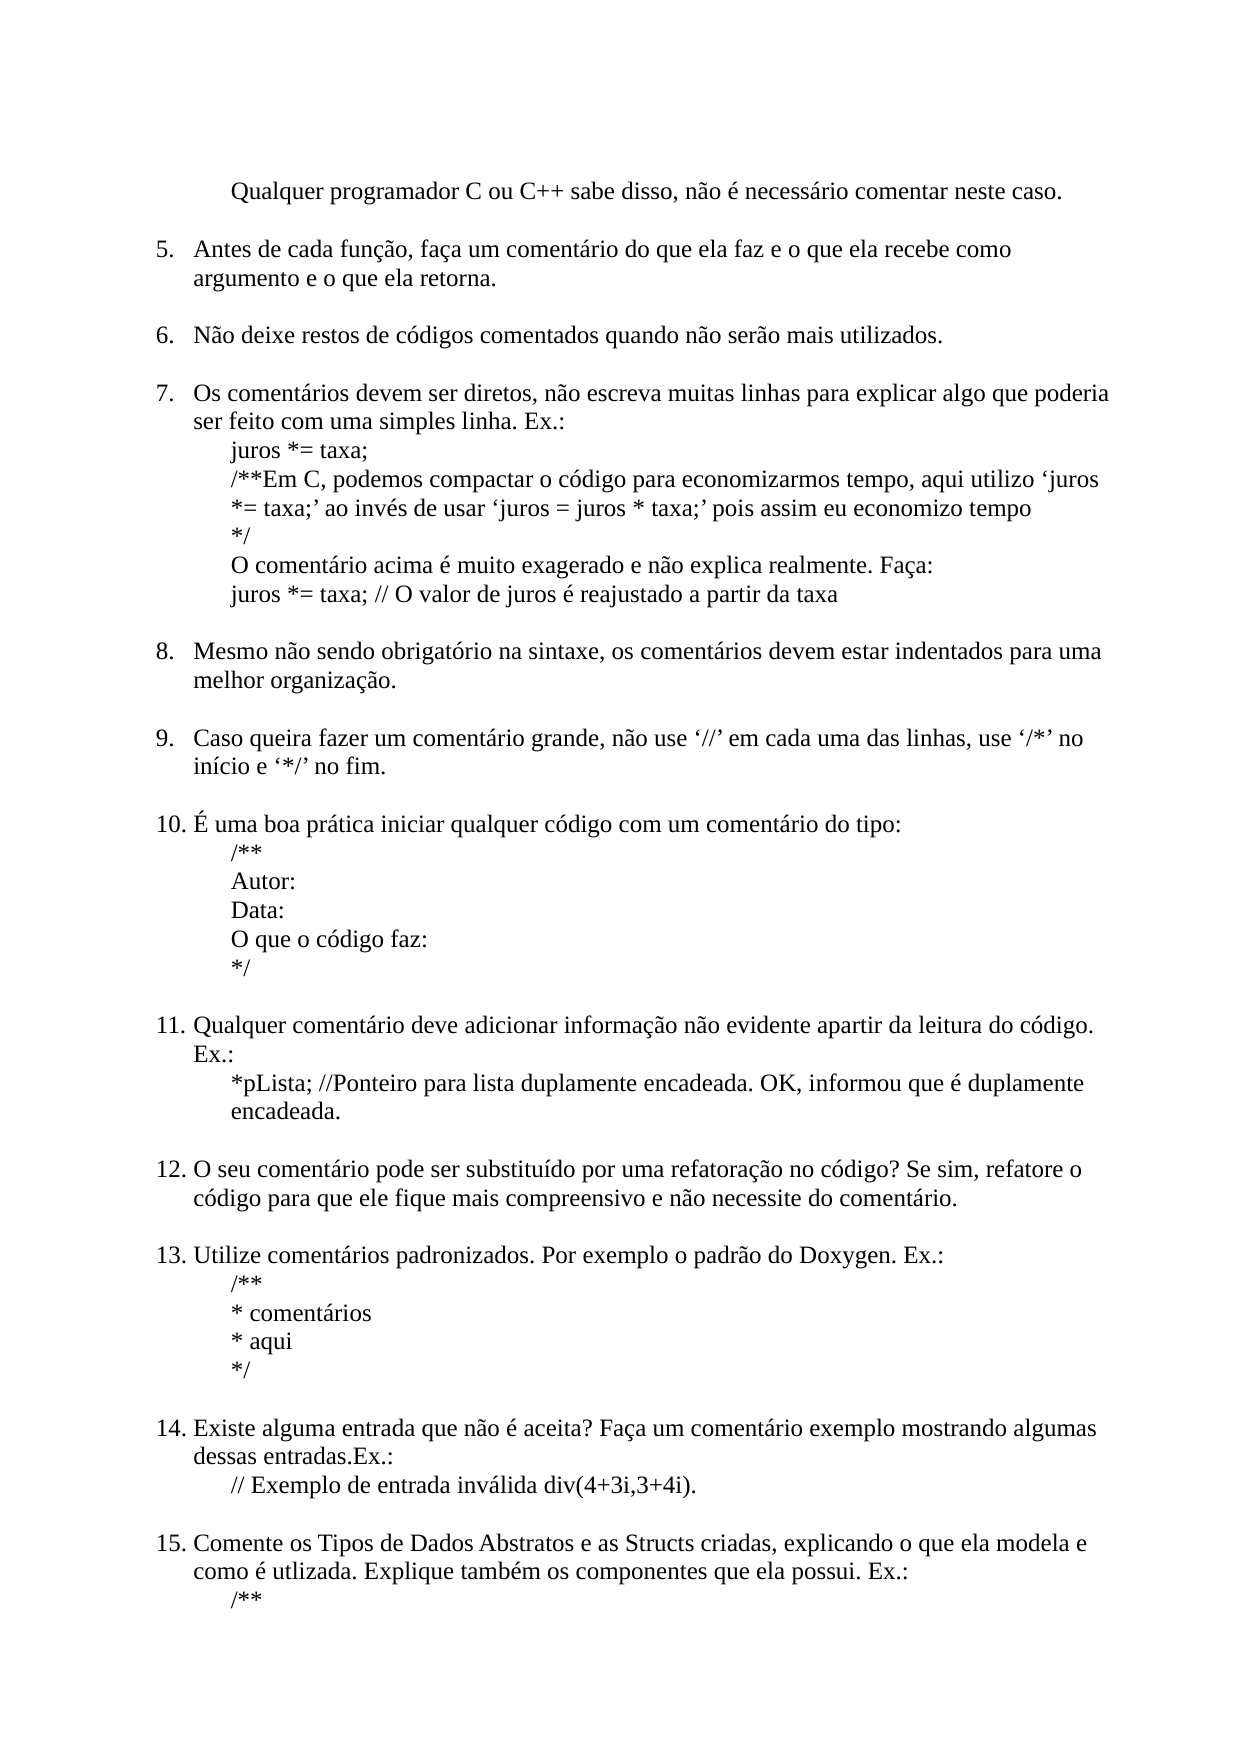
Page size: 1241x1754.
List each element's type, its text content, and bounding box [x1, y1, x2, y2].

list Utilize comentários padronizados. Por exemplo o padrão do Doxygen. Ex.: [156, 1240, 1122, 1269]
list /** [193, 1269, 1122, 1298]
list Qualquer programador C ou C++ sabe disso, não é necessário comentar neste caso. [193, 176, 1122, 205]
list juros *= taxa; // O valor de juros é reajustado a partir da taxa [193, 579, 1122, 608]
list */ [193, 521, 1122, 550]
list O que o código faz: [193, 924, 1122, 953]
list */ [193, 953, 1122, 981]
list O comentário acima é muito exagerado e não explica realmente. Faça: [193, 550, 1122, 579]
list Comente os Tipos de Dados Abstratos e as Structs criadas, explicando o que ela modela e como é utlizada. Explique também os componentes que ela possui. Ex.: [156, 1528, 1122, 1585]
list Data: [193, 895, 1122, 924]
list * aqui [193, 1326, 1122, 1355]
list */ [193, 1355, 1122, 1384]
list Os comentários devem ser diretos, não escreva muitas linhas para explicar algo que poderia ser feito com uma simples linha. Ex.: [156, 378, 1122, 435]
list Caso queira fazer um comentário grande, não use ‘//’ em cada uma das linhas, use ‘/*’ no início e ‘*/’ no fim. [156, 723, 1122, 780]
list *pLista; //Ponteiro para lista duplamente encadeada. OK, informou que é duplamente encadeada. [193, 1068, 1122, 1125]
list // Exemplo de entrada inválida div(4+3i,3+4i). [193, 1470, 1122, 1499]
list Autor: [193, 866, 1122, 895]
list Qualquer comentário deve adicionar informação não evidente apartir da leitura do código. Ex.: [156, 1010, 1122, 1068]
list É uma boa prática iniciar qualquer código com um comentário do tipo: [156, 809, 1122, 838]
list * comentários [193, 1298, 1122, 1326]
list /** [193, 1585, 1122, 1614]
list Antes de cada função, faça um comentário do que ela faz e o que ela recebe como argumento e o que ela retorna. [156, 234, 1122, 291]
list Mesmo não sendo obrigatório na sintaxe, os comentários devem estar indentados para uma melhor organização. [156, 636, 1122, 694]
list juros *= taxa; [193, 435, 1122, 464]
list O seu comentário pode ser substituído por uma refatoração no código? Se sim, refatore o código para que ele fique mais compreensivo e não necessite do comentário. [156, 1154, 1122, 1211]
list /** [193, 838, 1122, 866]
list Existe alguma entrada que não é aceita? Faça um comentário exemplo mostrando algumas dessas entradas.Ex.: [156, 1413, 1122, 1470]
list /**Em C, podemos compactar o código para economizarmos tempo, aqui utilizo ‘juros *= taxa;’ ao invés de usar ‘juros = juros * taxa;’ pois assim eu economizo tempo [193, 464, 1122, 521]
list Não deixe restos de códigos comentados quando não serão mais utilizados. [156, 320, 1122, 349]
